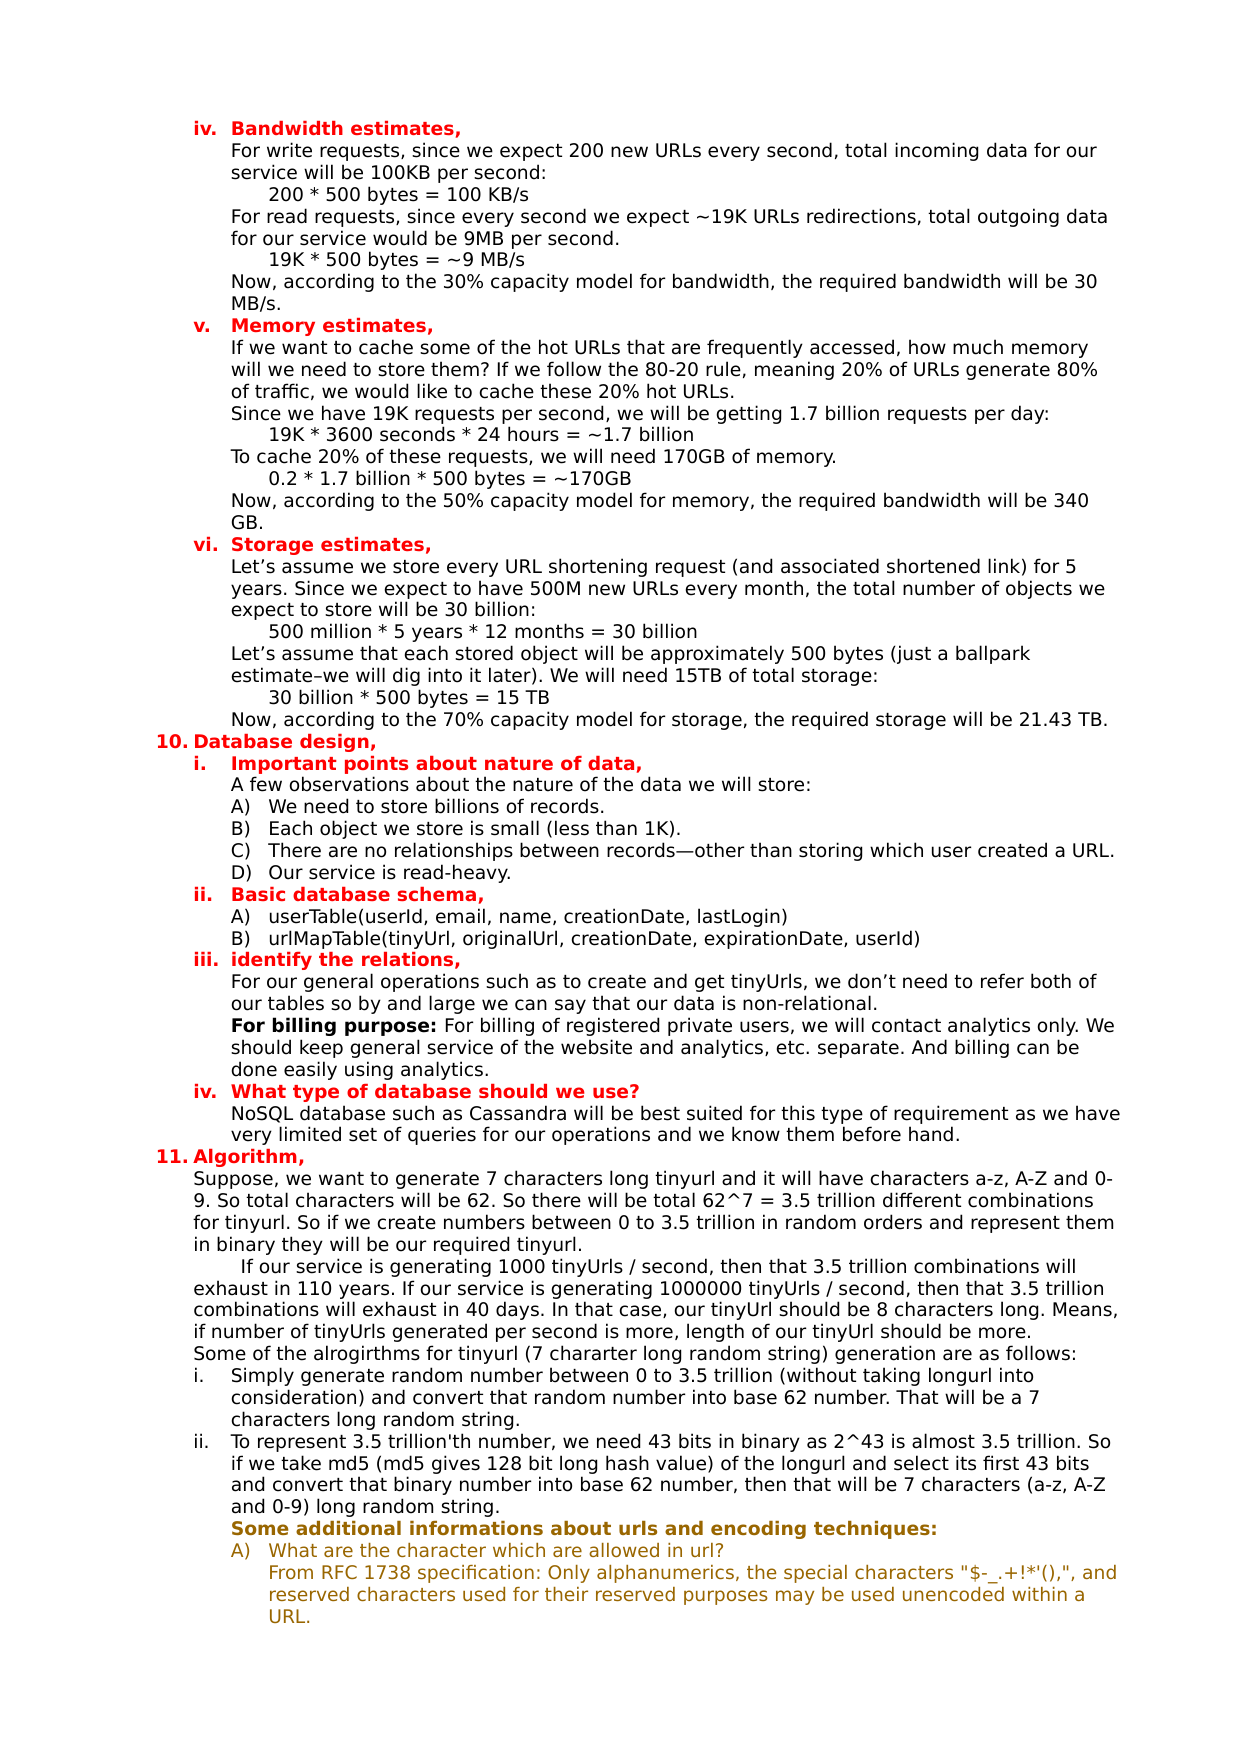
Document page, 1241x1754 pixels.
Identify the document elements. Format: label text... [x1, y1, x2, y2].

list Each object we store is small (less than 1K). [231, 818, 1122, 840]
list 19K * 3600 seconds * 24 hours = ~1.7 billion [231, 424, 1122, 446]
list Important points about nature of data, [193, 752, 1122, 774]
list 19K * 500 bytes = ~9 MB/s [231, 249, 1122, 271]
list Now, according to the 30% capacity model for bandwidth, the required bandwidth will be 30 MB/s. [193, 271, 1122, 315]
list Basic database schema, [193, 884, 1122, 906]
list identify the relations, [193, 949, 1122, 971]
list For write requests, since we expect 200 new URLs every second, total incoming data for our service will be 100KB per second: [193, 140, 1122, 184]
list If we want to cache some of the hot URLs that are frequently accessed, how much memory will we need to store them? If we follow the 80-20 rule, meaning 20% of URLs generate 80% of traffic, we would like to cache these 20% hot URLs. [193, 337, 1122, 402]
list Some of the alrogirthms for tinyurl (7 chararter long random string) generation are as follows: [156, 1343, 1122, 1365]
list 30 billion * 500 bytes = 15 TB [231, 687, 1122, 709]
list userTable(userId, email, name, creationDate, lastLogin) [231, 906, 1122, 927]
list If our service is generating 1000 tinyUrls / second, then that 3.5 trillion combinations will exhaust in 110 years. If our service is generating 1000000 tinyUrls / second, then that 3.5 trillion combinations will exhaust in 40 days. In that case, our tinyUrl should be 8 characters long. Means, if number of tinyUrls generated per second is more, length of our tinyUrl should be more. [156, 1256, 1122, 1343]
list There are no relationships between records—other than storing which user created a URL. [231, 840, 1122, 862]
list Our service is read-heavy. [231, 862, 1122, 884]
list Storage estimates, [193, 534, 1122, 556]
list To represent 3.5 trillion'th number, we need 43 bits in binary as 2^43 is almost 3.5 trillion. So if we take md5 (md5 gives 128 bit long hash value) of the longurl and select its first 43 bits and convert that binary number into base 62 number, then that will be 7 characters (a-z, A-Z and 0-9) long random string. [193, 1431, 1122, 1518]
list Algorithm, [156, 1146, 1122, 1168]
list Suppose, we want to generate 7 characters long tinyurl and it will have characters a-z, A-Z and 0-9. So total characters will be 62. So there will be total 62^7 = 3.5 trillion different combinations for tinyurl. So if we create numbers between 0 to 3.5 trillion in random orders and represent them in binary they will be our required tinyurl. [156, 1168, 1122, 1256]
list For read requests, since every second we expect ~19K URLs redirections, total outgoing data for our service would be 9MB per second. [193, 206, 1122, 249]
list Let’s assume that each stored object will be approximately 500 bytes (just a ballpark estimate–we will dig into it later). We will need 15TB of total storage: [193, 643, 1122, 687]
list Memory estimates, [193, 315, 1122, 337]
list urlMapTable(tinyUrl, originalUrl, creationDate, expirationDate, userId) [231, 927, 1122, 949]
list Bandwidth estimates, [193, 118, 1122, 140]
list A few observations about the nature of the data we will store: [193, 774, 1122, 796]
list 200 * 500 bytes = 100 KB/s [231, 184, 1122, 206]
list 500 million * 5 years * 12 months = 30 billion [231, 621, 1122, 643]
list We need to store billions of records. [231, 796, 1122, 818]
list Let’s assume we store every URL shortening request (and associated shortened link) for 5 years. Since we expect to have 500M new URLs every month, the total number of objects we expect to store will be 30 billion: [193, 556, 1122, 621]
list Now, according to the 50% capacity model for memory, the required bandwidth will be 340 GB. [193, 490, 1122, 534]
list Simply generate random number between 0 to 3.5 trillion (without taking longurl into consideration) and convert that random number into base 62 number. That will be a 7 characters long random string. [193, 1365, 1122, 1431]
list From RFC 1738 specification: Only alphanumerics, the special characters "$-_.+!*'(),", and reserved characters used for their reserved purposes may be used unencoded within a URL. [231, 1562, 1122, 1627]
list Now, according to the 70% capacity model for storage, the required storage will be 21.43 TB. [193, 709, 1122, 731]
list To cache 20% of these requests, we will need 170GB of memory. [193, 446, 1122, 468]
list 0.2 * 1.7 billion * 500 bytes = ~170GB [231, 468, 1122, 490]
list What are the character which are allowed in url? [231, 1540, 1122, 1562]
list For our general operations such as to create and get tinyUrls, we don’t need to refer both of our tables so by and large we can say that our data is non-relational. [193, 971, 1122, 1015]
list NoSQL database such as Cassandra will be best suited for this type of requirement as we have very limited set of queries for our operations and we know them before hand. [193, 1102, 1122, 1146]
list Some additional informations about urls and encoding techniques: [193, 1518, 1122, 1540]
list Database design, [156, 731, 1122, 752]
list Since we have 19K requests per second, we will be getting 1.7 billion requests per day: [193, 402, 1122, 424]
list For billing purpose: For billing of registered private users, we will contact analytics only. We should keep general service of the website and analytics, etc. separate. And billing can be done easily using analytics. [193, 1015, 1122, 1081]
list What type of database should we use? [193, 1081, 1122, 1102]
